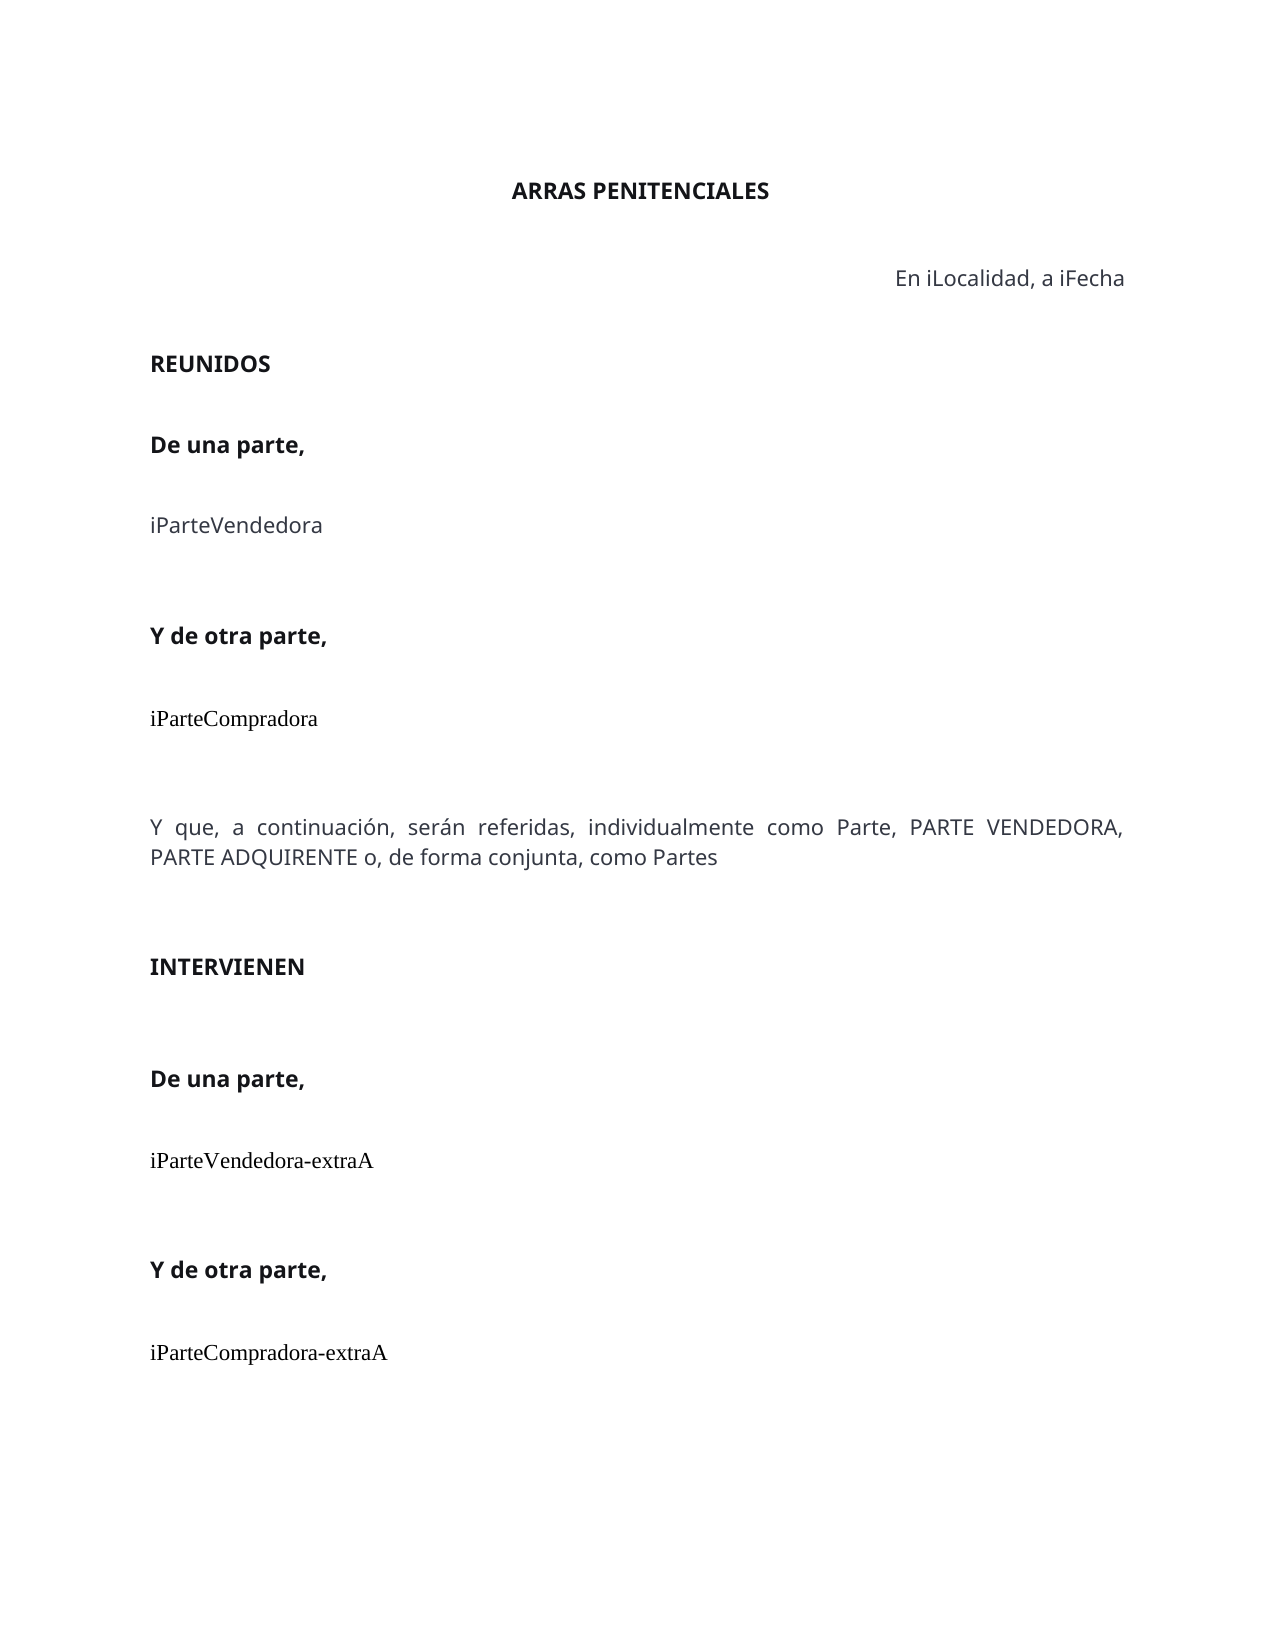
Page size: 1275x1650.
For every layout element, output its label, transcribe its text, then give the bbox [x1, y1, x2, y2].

text De una parte, [150, 429, 1125, 460]
text iParteVendedora [150, 510, 1125, 540]
text De una parte, [150, 1032, 1125, 1094]
text Y que, a continuación, serán referidas, individualmente como Parte, PARTE VENDEDORA, PARTE ADQUIRENTE o, de forma conjunta, como Partes [150, 781, 1125, 871]
text ARRAS PENITENCIALES [150, 175, 1125, 206]
text Y de otra parte, [150, 590, 1125, 651]
text REUNIDOS [150, 317, 1125, 379]
text iParteCompradora [150, 701, 1125, 731]
text iParteVendedora-extraA [150, 1144, 1125, 1174]
text En iLocalidad, a iFecha [150, 231, 1125, 292]
text Y de otra parte, [150, 1224, 1125, 1285]
text iParteCompradora-extraA [150, 1335, 1125, 1365]
text INTERVIENEN [150, 921, 1125, 982]
